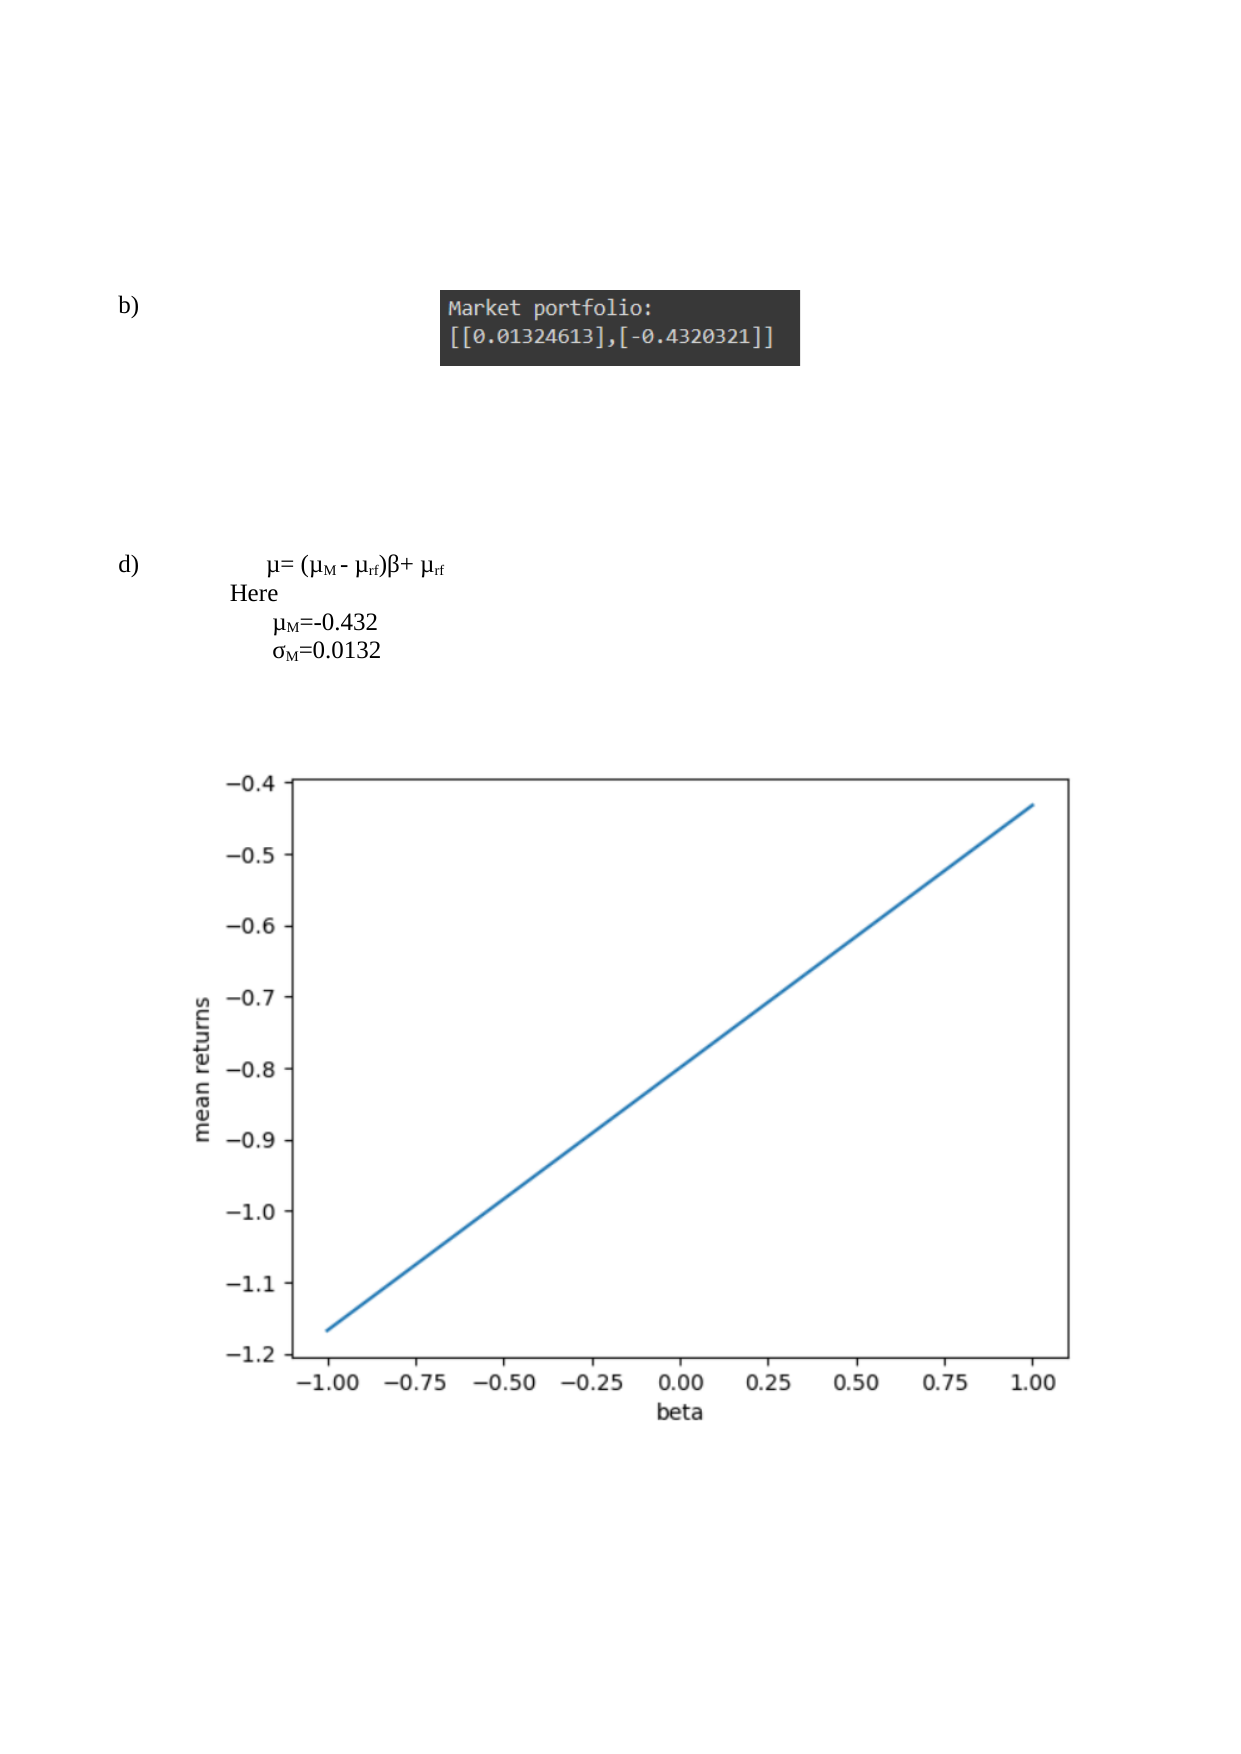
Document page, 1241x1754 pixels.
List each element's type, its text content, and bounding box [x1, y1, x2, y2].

text b) [118, 291, 440, 319]
text µM=-0.432 [118, 607, 1122, 636]
text d) µ= (µM - µrf)β+ µrf [118, 549, 1122, 578]
picture [179, 766, 1076, 1429]
text σM=0.0132 [118, 636, 1122, 664]
picture [440, 290, 800, 366]
text [800, 291, 1122, 319]
text Here [118, 578, 1122, 607]
